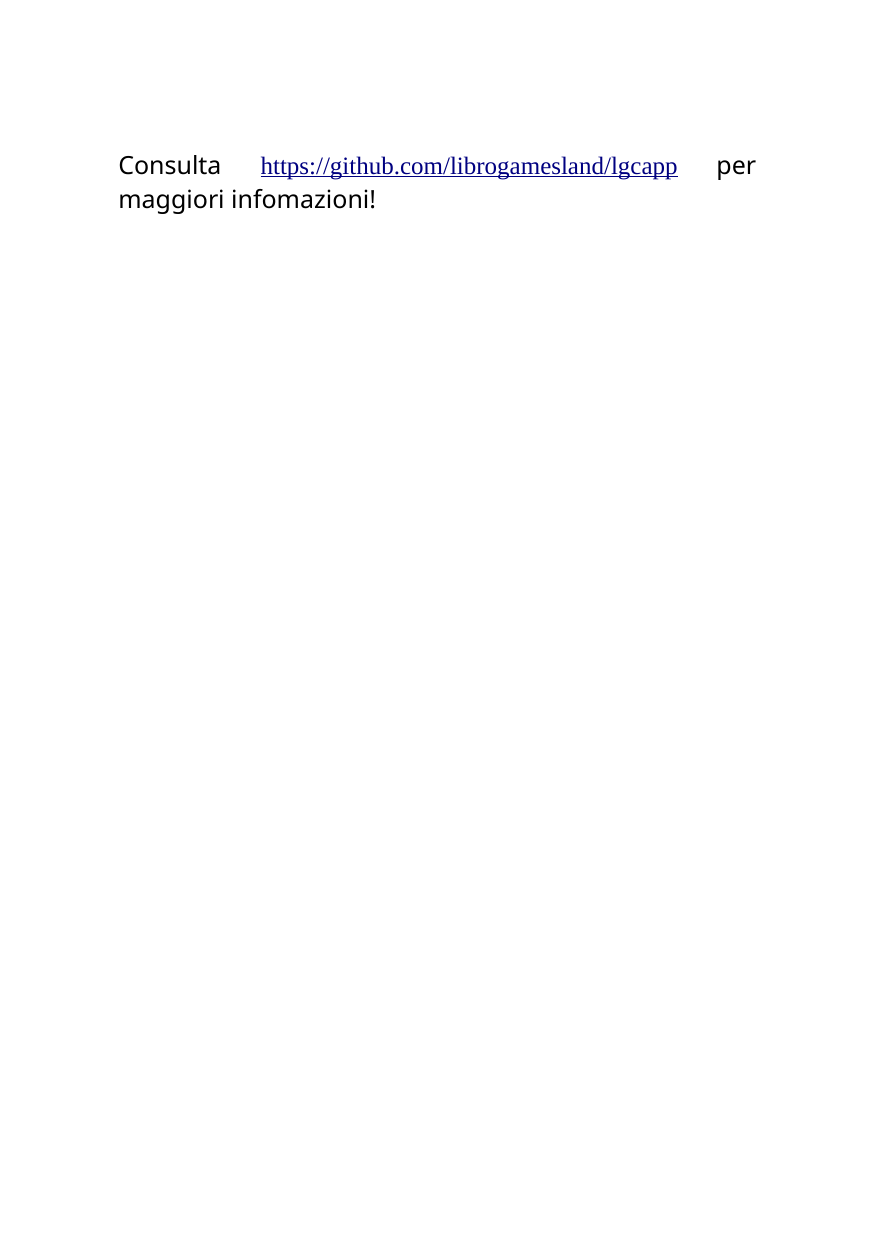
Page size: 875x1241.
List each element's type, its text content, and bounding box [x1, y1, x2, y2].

text Consulta https://github.com/librogamesland/lgcapp per maggiori infomazioni! [118, 148, 756, 216]
